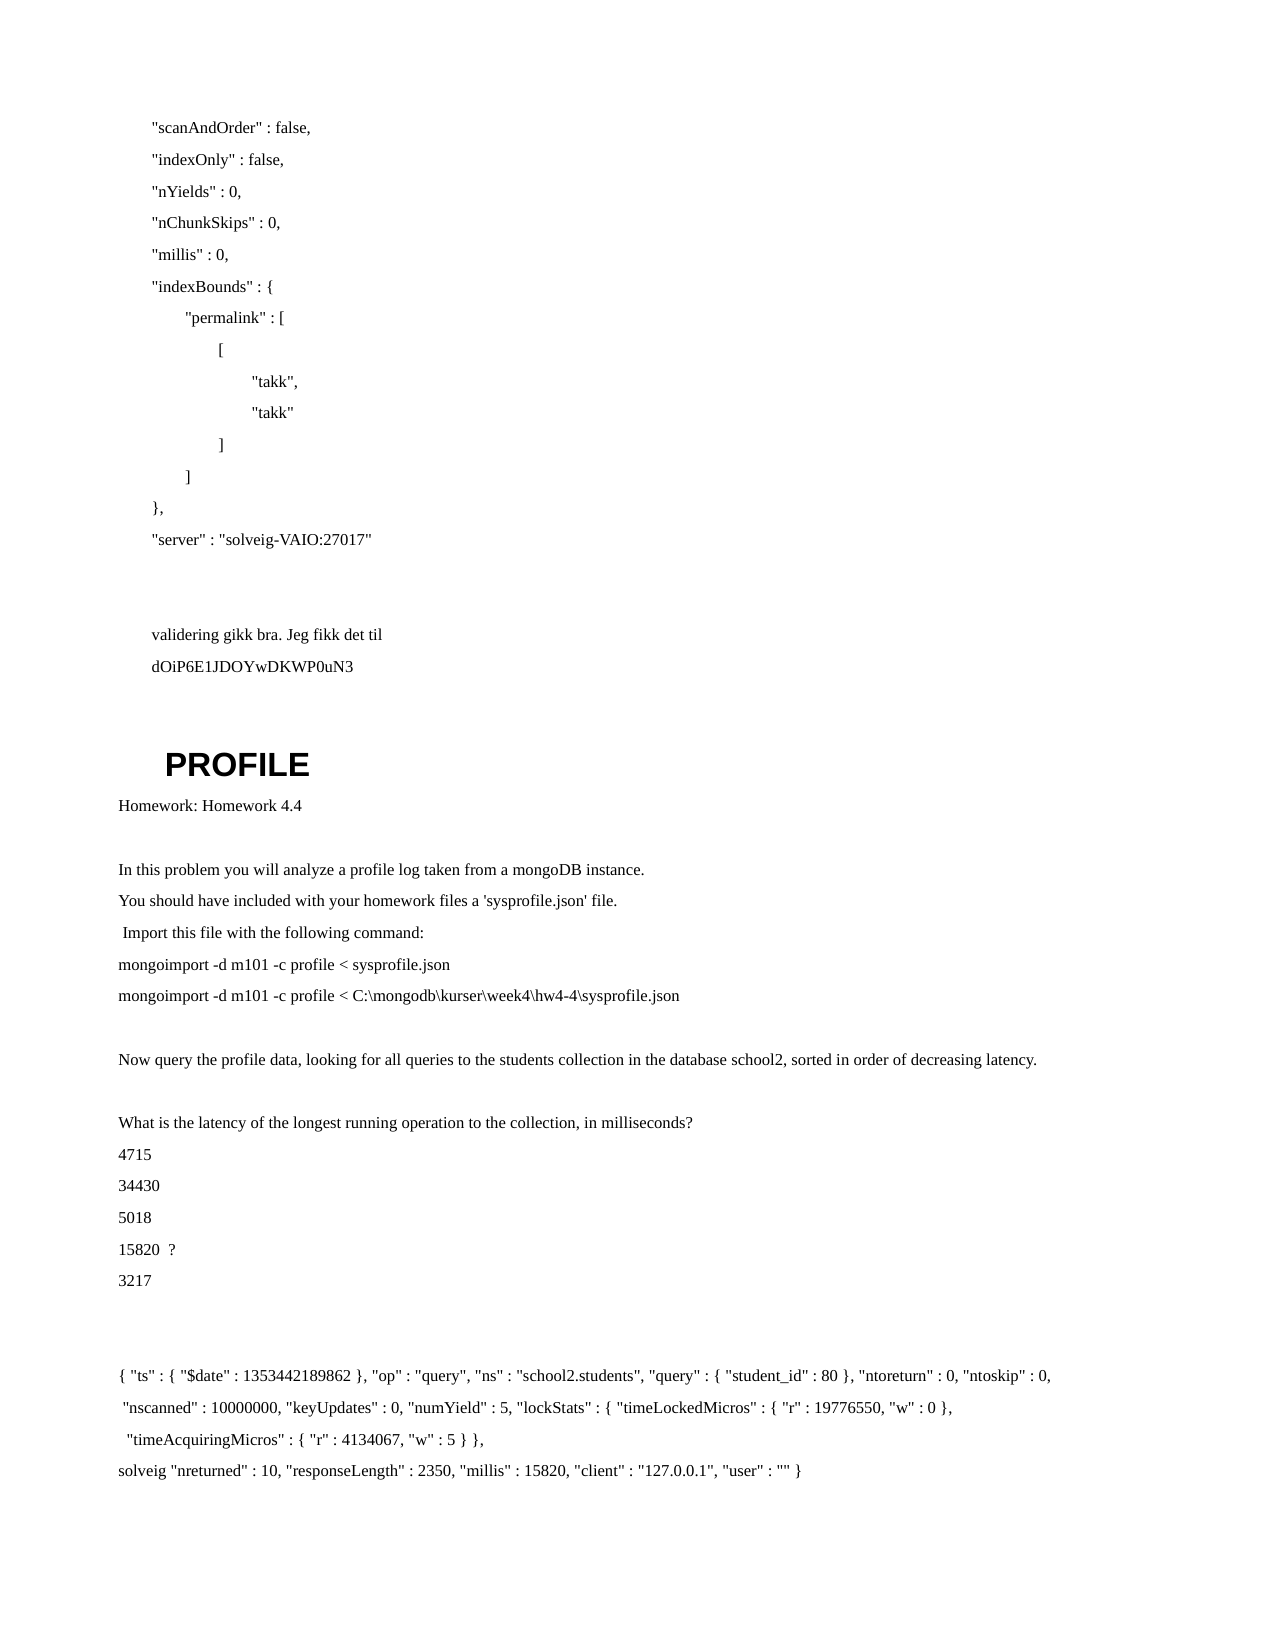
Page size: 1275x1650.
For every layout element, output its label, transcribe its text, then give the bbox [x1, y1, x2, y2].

text Now query the profile data, looking for all queries to the students collection in the database school2, sorted in order of decreasing latency. [118, 1049, 1157, 1068]
text You should have included with your homework files a 'sysprofile.json' file. [118, 891, 1157, 910]
text "takk" [118, 403, 1157, 422]
text mongoimport -d m101 -c profile < sysprofile.json [118, 954, 1157, 973]
text "indexBounds" : { [118, 276, 1157, 296]
text Import this file with the following command: [118, 923, 1157, 942]
text ] [118, 435, 1157, 454]
text 3217 [118, 1271, 1157, 1290]
text [ [118, 340, 1157, 359]
text "indexOnly" : false, [118, 150, 1157, 169]
text In this problem you will analyze a profile log taken from a mongoDB instance. [118, 859, 1157, 878]
text "server" : "solveig-VAIO:27017" [118, 530, 1157, 549]
text 4715 [118, 1144, 1157, 1163]
text dOiP6E1JDOYwDKWP0uN3 [118, 656, 1157, 676]
text "permalink" : [ [118, 308, 1157, 327]
text mongoimport -d m101 -c profile < C:\mongodb\kurser\week4\hw4-4\sysprofile.json [118, 986, 1157, 1005]
text { "ts" : { "$date" : 1353442189862 }, "op" : "query", "ns" : "school2.students", "query" : { "student_id" : 80 }, "ntoreturn" : 0, "ntoskip" : 0, [118, 1366, 1157, 1385]
text 15820 ? [118, 1239, 1157, 1258]
text "scanAndOrder" : false, [118, 118, 1157, 137]
text 5018 [118, 1208, 1157, 1227]
text "timeAcquiringMicros" : { "r" : 4134067, "w" : 5 } }, [118, 1429, 1157, 1448]
text validering gikk bra. Jeg fikk det til [118, 625, 1157, 644]
text "nChunkSkips" : 0, [118, 213, 1157, 232]
text solveig "nreturned" : 10, "responseLength" : 2350, "millis" : 15820, "client" : "127.0.0.1", "user" : "" } [118, 1461, 1157, 1480]
subtitle PROFILE [118, 745, 1157, 783]
text "nscanned" : 10000000, "keyUpdates" : 0, "numYield" : 5, "lockStats" : { "timeLockedMicros" : { "r" : 19776550, "w" : 0 }, [118, 1398, 1157, 1417]
text }, [118, 498, 1157, 517]
text Homework: Homework 4.4 [118, 796, 1157, 815]
text "nYields" : 0, [118, 181, 1157, 201]
text ] [118, 466, 1157, 486]
text 34430 [118, 1176, 1157, 1195]
text What is the latency of the longest running operation to the collection, in milliseconds? [118, 1113, 1157, 1132]
text "takk", [118, 371, 1157, 391]
text "millis" : 0, [118, 245, 1157, 264]
